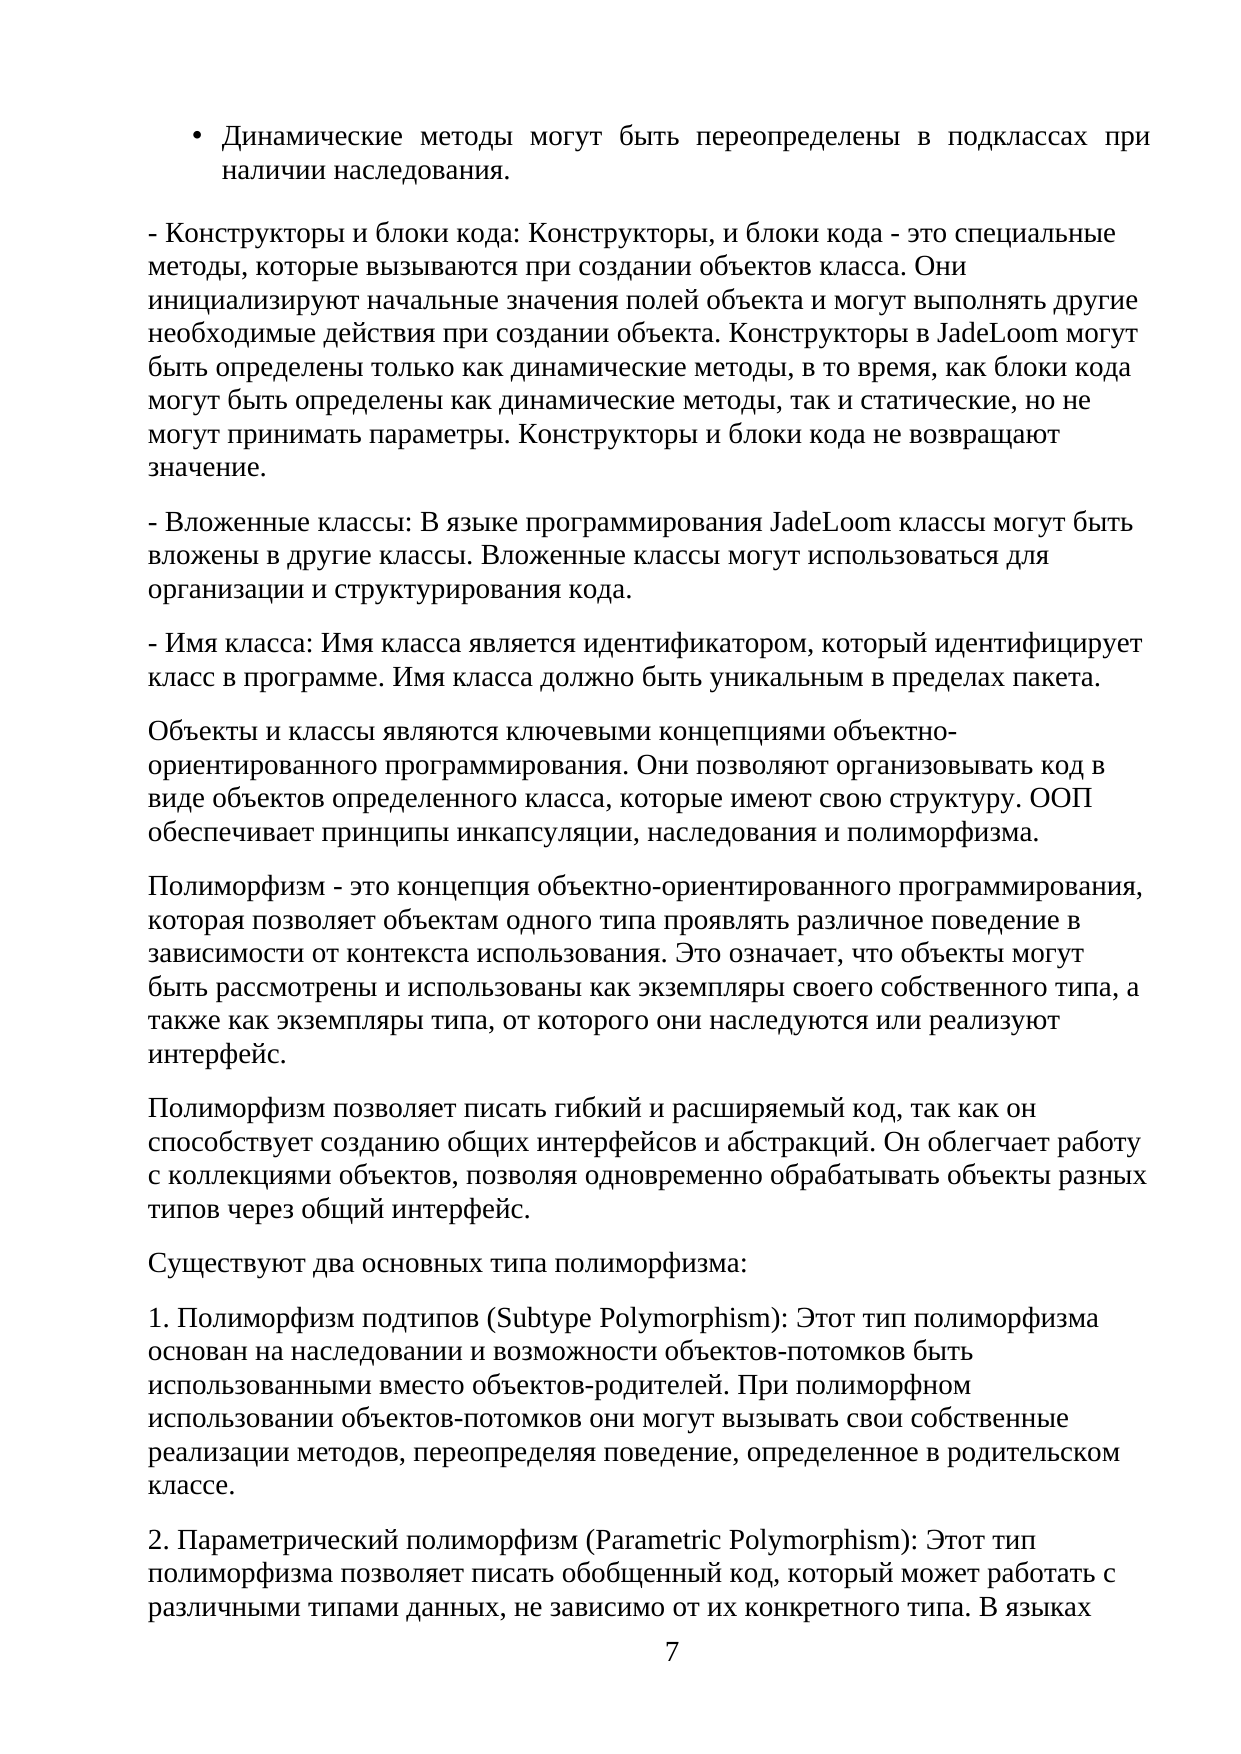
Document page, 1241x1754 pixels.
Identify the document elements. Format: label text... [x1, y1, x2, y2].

text 1. Полиморфизм подтипов (Subtype Polymorphism): Этот тип полиморфизма основан на наследовании и возможности объектов-потомков быть использованными вместо объектов-родителей. При полиморфном использовании объектов-потомков они могут вызывать свои собственные реализации методов, переопределяя поведение, определенное в родительском классе. [148, 1300, 1152, 1501]
text - Вложенные классы: В языке программирования JadeLoom классы могут быть вложены в другие классы. Вложенные классы могут использоваться для организации и структурирования кода. [148, 504, 1152, 604]
text 2. Параметрический полиморфизм (Parametric Polymorphism): Этот тип полиморфизма позволяет писать обобщенный код, который может работать с различными типами данных, не зависимо от их конкретного типа. В языках [148, 1522, 1152, 1622]
text - Конструкторы и блоки кода: Конструкторы, и блоки кода - это специальные методы, которые вызываются при создании объектов класса. Они инициализируют начальные значения полей объекта и могут выполнять другие необходимые действия при создании объекта. Конструкторы в JadeLoom могут быть определены только как динамические методы, в то время, как блоки кода могут быть определены как динамические методы, так и статические, но не могут принимать параметры. Конструкторы и блоки кода не возвращают значение. [148, 215, 1152, 483]
text Полиморфизм - это концепция объектно-ориентированного программирования, которая позволяет объектам одного типа проявлять различное поведение в зависимости от контекста использования. Это означает, что объекты могут быть рассмотрены и использованы как экземпляры своего собственного типа, а также как экземпляры типа, от которого они наследуются или реализуют интерфейс. [148, 868, 1152, 1069]
text Существуют два основных типа полиморфизма: [148, 1245, 1152, 1279]
list Динамические методы могут быть переопределены в подклассах при наличии наследования. [192, 118, 1152, 185]
text Полиморфизм позволяет писать гибкий и расширяемый код, так как он способствует созданию общих интерфейсов и абстракций. Он облегчает работу с коллекциями объектов, позволяя одновременно обрабатывать объекты разных типов через общий интерфейс. [148, 1090, 1152, 1224]
text - Имя класса: Имя класса является идентификатором, который идентифицирует класс в программе. Имя класса должно быть уникальным в пределах пакета. [148, 625, 1152, 692]
text Объекты и классы являются ключевыми концепциями объектно-ориентированного программирования. Они позволяют организовывать код в виде объектов определенного класса, которые имеют свою структуру. ООП обеспечивает принципы инкапсуляции, наследования и полиморфизма. [148, 713, 1152, 847]
